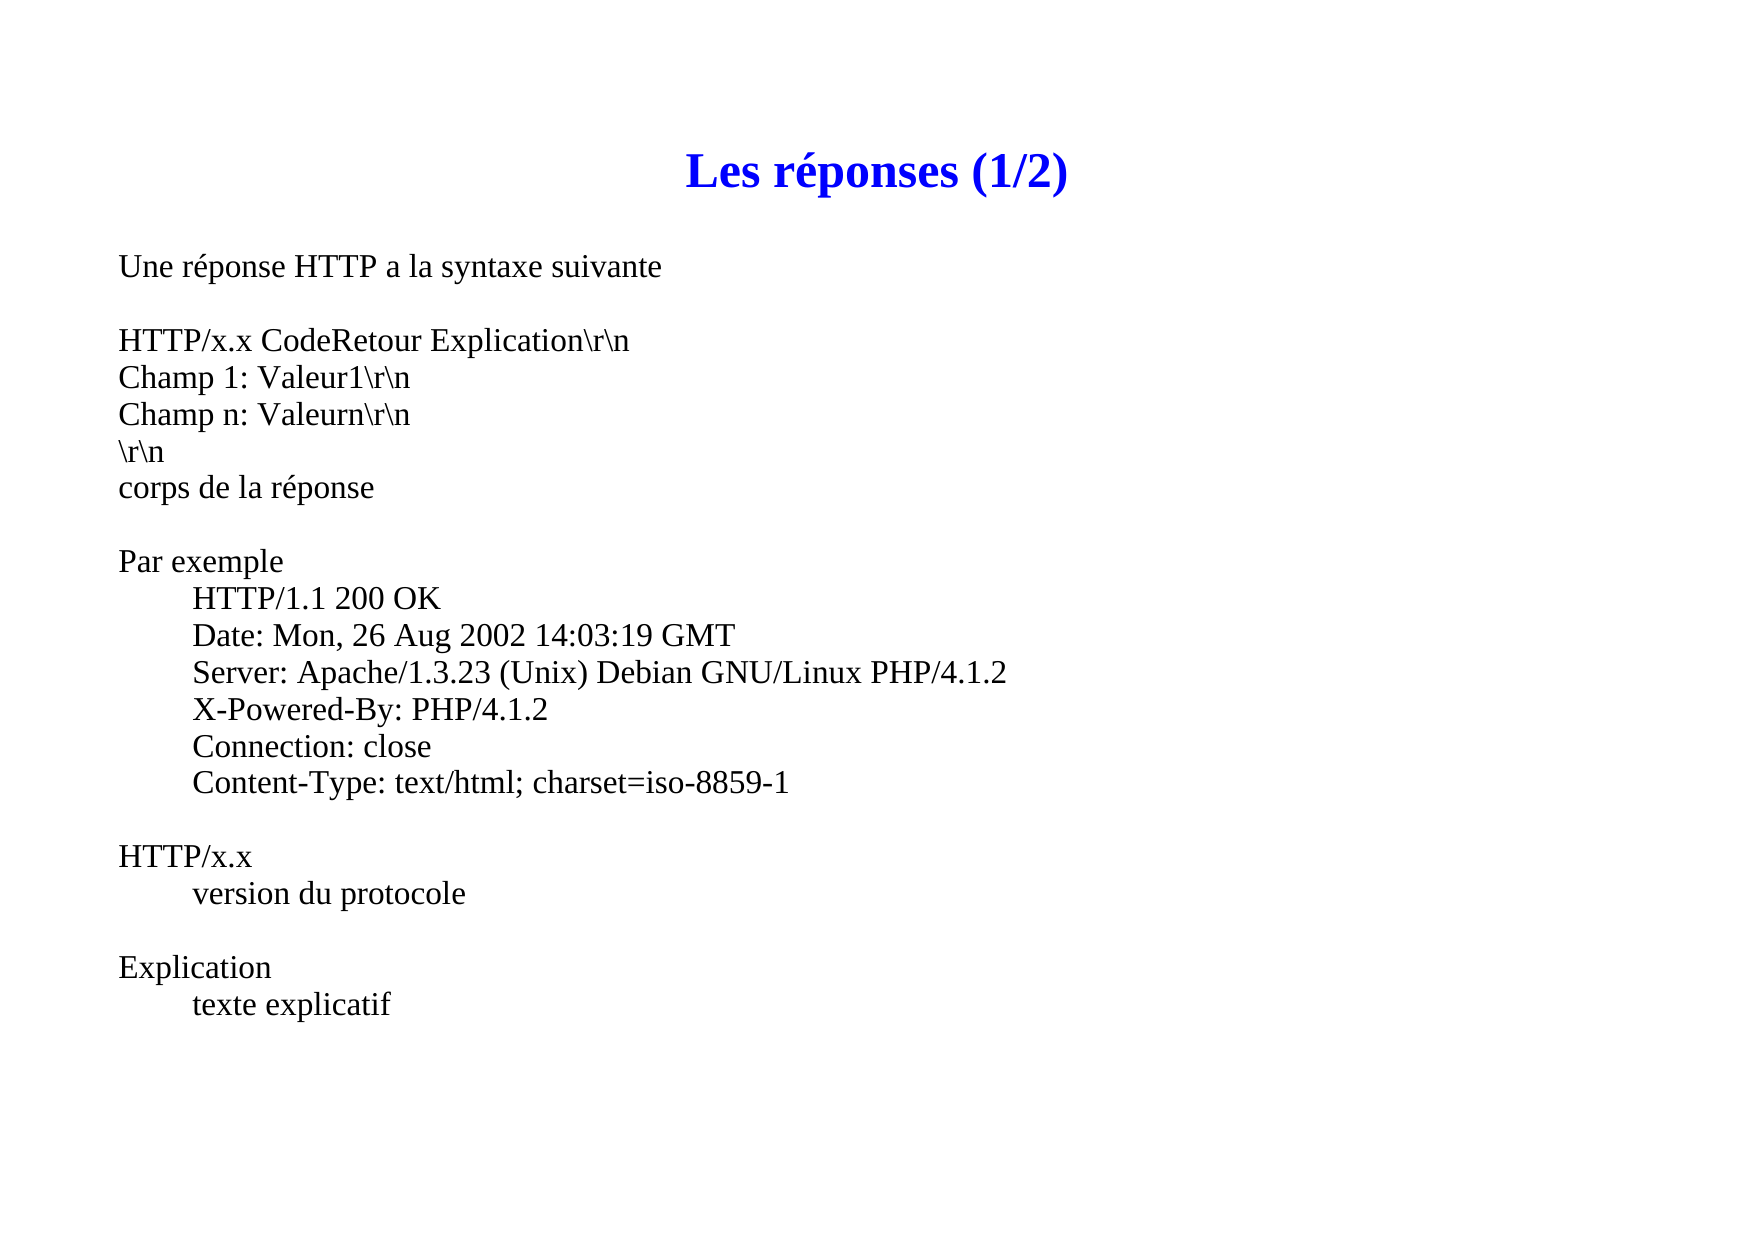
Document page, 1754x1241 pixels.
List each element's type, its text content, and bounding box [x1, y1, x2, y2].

text HTTP/1.1 200 OK [118, 580, 1636, 617]
text Champ n: Valeurn\r\n [118, 395, 1636, 432]
text Content-Type: text/html; charset=iso-8859-1 [118, 764, 1636, 801]
text X-Powered-By: PHP/4.1.2 [118, 690, 1636, 727]
subtitle Les réponses (1/2) [118, 143, 1636, 198]
text Connection: close [118, 727, 1636, 764]
text Une réponse HTTP a la syntaxe suivante [118, 248, 1636, 285]
text corps de la réponse [118, 469, 1636, 506]
text Date: Mon, 26 Aug 2002 14:03:19 GMT [118, 617, 1636, 653]
text Explication [118, 948, 1636, 985]
text \r\n [118, 432, 1636, 469]
text HTTP/x.x CodeRetour Explication\r\n [118, 322, 1636, 358]
text Champ 1: Valeur1\r\n [118, 358, 1636, 395]
text version du protocole [118, 875, 1636, 912]
text Server: Apache/1.3.23 (Unix) Debian GNU/Linux PHP/4.1.2 [118, 653, 1636, 690]
text texte explicatif [118, 985, 1636, 1022]
text HTTP/x.x [118, 838, 1636, 875]
text Par exemple [118, 543, 1636, 580]
